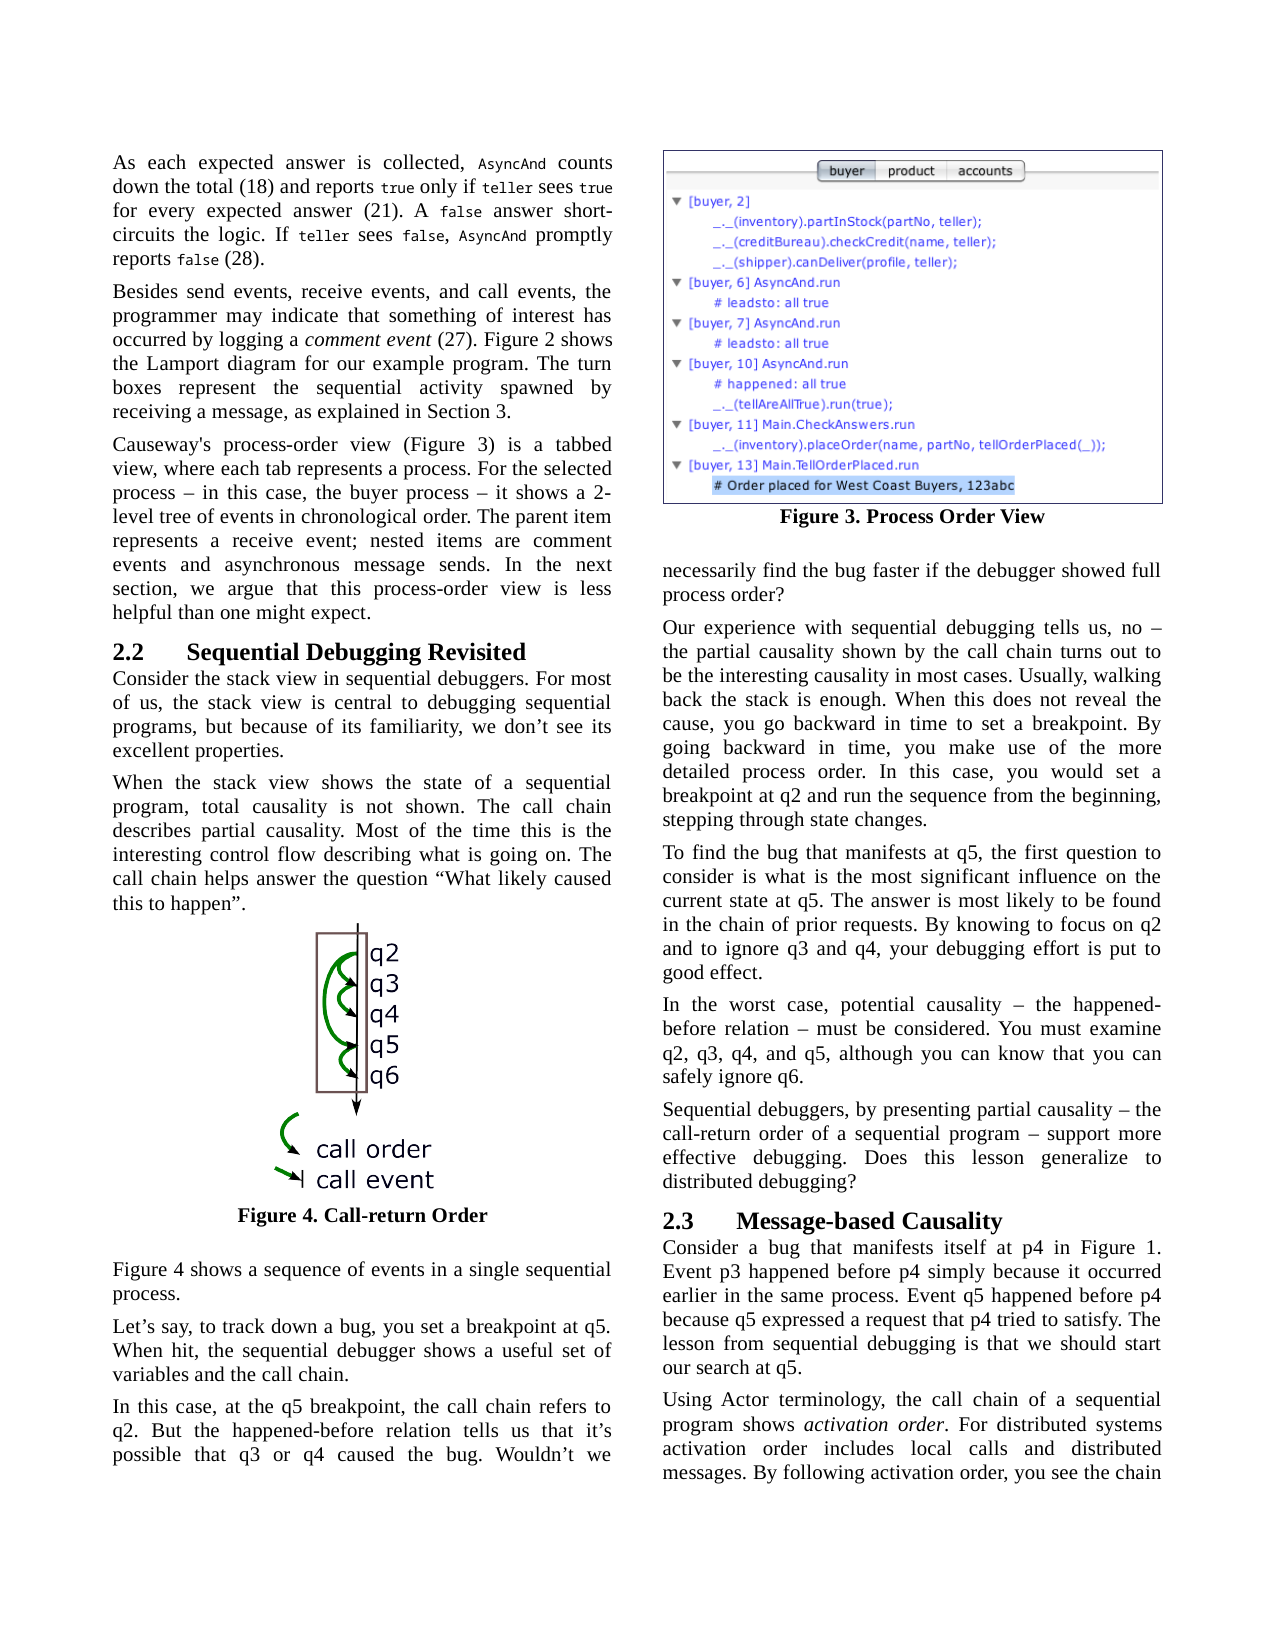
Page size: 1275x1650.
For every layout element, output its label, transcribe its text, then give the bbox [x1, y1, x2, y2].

text Using Actor terminology, the call chain of a sequential program shows activation order. For distributed systems activation order includes local calls and distributed messages. By following activation order, you see the chain [662, 1387, 1162, 1483]
text Figure 3. Process Order View [662, 151, 1162, 528]
text In the worst case, potential causality – the happened-before relation – must be considered. You must examine q2, q3, q4, and q5, although you can know that you can safely ignore q6. [662, 992, 1162, 1088]
subtitle Message-based Causality [662, 1206, 1162, 1234]
picture [230, 922, 495, 1203]
text In this case, at the q5 breakpoint, the call chain refers to q2. But the happened-before relation tells us that it’s possible that q3 or q4 caused the bug. Wouldn’t we [112, 1394, 613, 1466]
text Causeway's process-order view (Figure 3) is a tabbed view, where each tab represents a process. For the selected process – in this case, the buyer process – it shows a 2-level tree of events in chronological order. The parent item represents a receive event; nested items are comment events and asynchronous message sends. In the next section, we argue that this process-order view is less helpful than one might expect. [112, 431, 613, 624]
text Besides send events, receive events, and call events, the programmer may indicate that something of interest has occurred by logging a comment event (27). Figure 2 shows the Lamport diagram for our example program. The turn boxes represent the sequential activity spawned by receiving a message, as explained in Section 3. [112, 279, 613, 423]
text Figure 4. Call-return Order [231, 1203, 494, 1227]
text Consider the stack view in sequential debuggers. For most of us, the stack view is central to debugging sequential programs, but because of its familiarity, we don’t see its excellent properties. [112, 665, 613, 762]
picture [666, 154, 1159, 500]
text Sequential debuggers, by presenting partial causality – the call-return order of a sequential program – support more effective debugging. Does this lesson generalize to distributed debugging? [662, 1097, 1162, 1193]
text Our experience with sequential debugging tells us, no – the partial causality shown by the call chain turns out to be the interesting causality in most cases. Usually, walking back the stack is enough. When this does not reveal the cause, you go backward in time to set a breakpoint. By going backward in time, you make use of the more detailed process order. In this case, you would set a breakpoint at q2 and run the sequence from the beginning, stepping through state changes. [662, 614, 1162, 831]
text To find the bug that manifests at q5, the first question to consider is what is the most significant influence on the current state at q5. The answer is most likely to be found in the chain of prior requests. By knowing to focus on q2 and to ignore q3 and q4, your debugging effort is put to good effect. [662, 839, 1162, 984]
text Consider a bug that manifests itself at p4 in Figure 1. Event p3 happened before p4 simply because it occurred earlier in the same process. Event q5 happened before p4 because q5 expressed a request that p4 tried to satisfy. The lesson from sequential debugging is that we should start our search at q5. [662, 1234, 1162, 1379]
text Let’s say, to track down a bug, you set a breakpoint at q5. When hit, the sequential debugger shows a useful set of variables and the call chain. [112, 1313, 613, 1386]
text When the stack view shows the state of a sequential program, total causality is not shown. The call chain describes partial causality. Most of the time this is the interesting control flow describing what is going on. The call chain helps answer the question “What likely caused this to happen”. [112, 770, 613, 914]
text As each expected answer is collected, AsyncAnd counts down the total (18) and reports true only if teller sees true for every expected answer (21). A false answer short-circuits the logic. If teller sees false, AsyncAnd promptly reports false (28). [112, 150, 613, 270]
text Figure 4 shows a sequence of events in a single sequential process. [112, 923, 613, 1305]
subtitle Sequential Debugging Revisited [112, 636, 613, 665]
text necessarily find the bug faster if the debugger showed full process order? [662, 528, 1162, 606]
